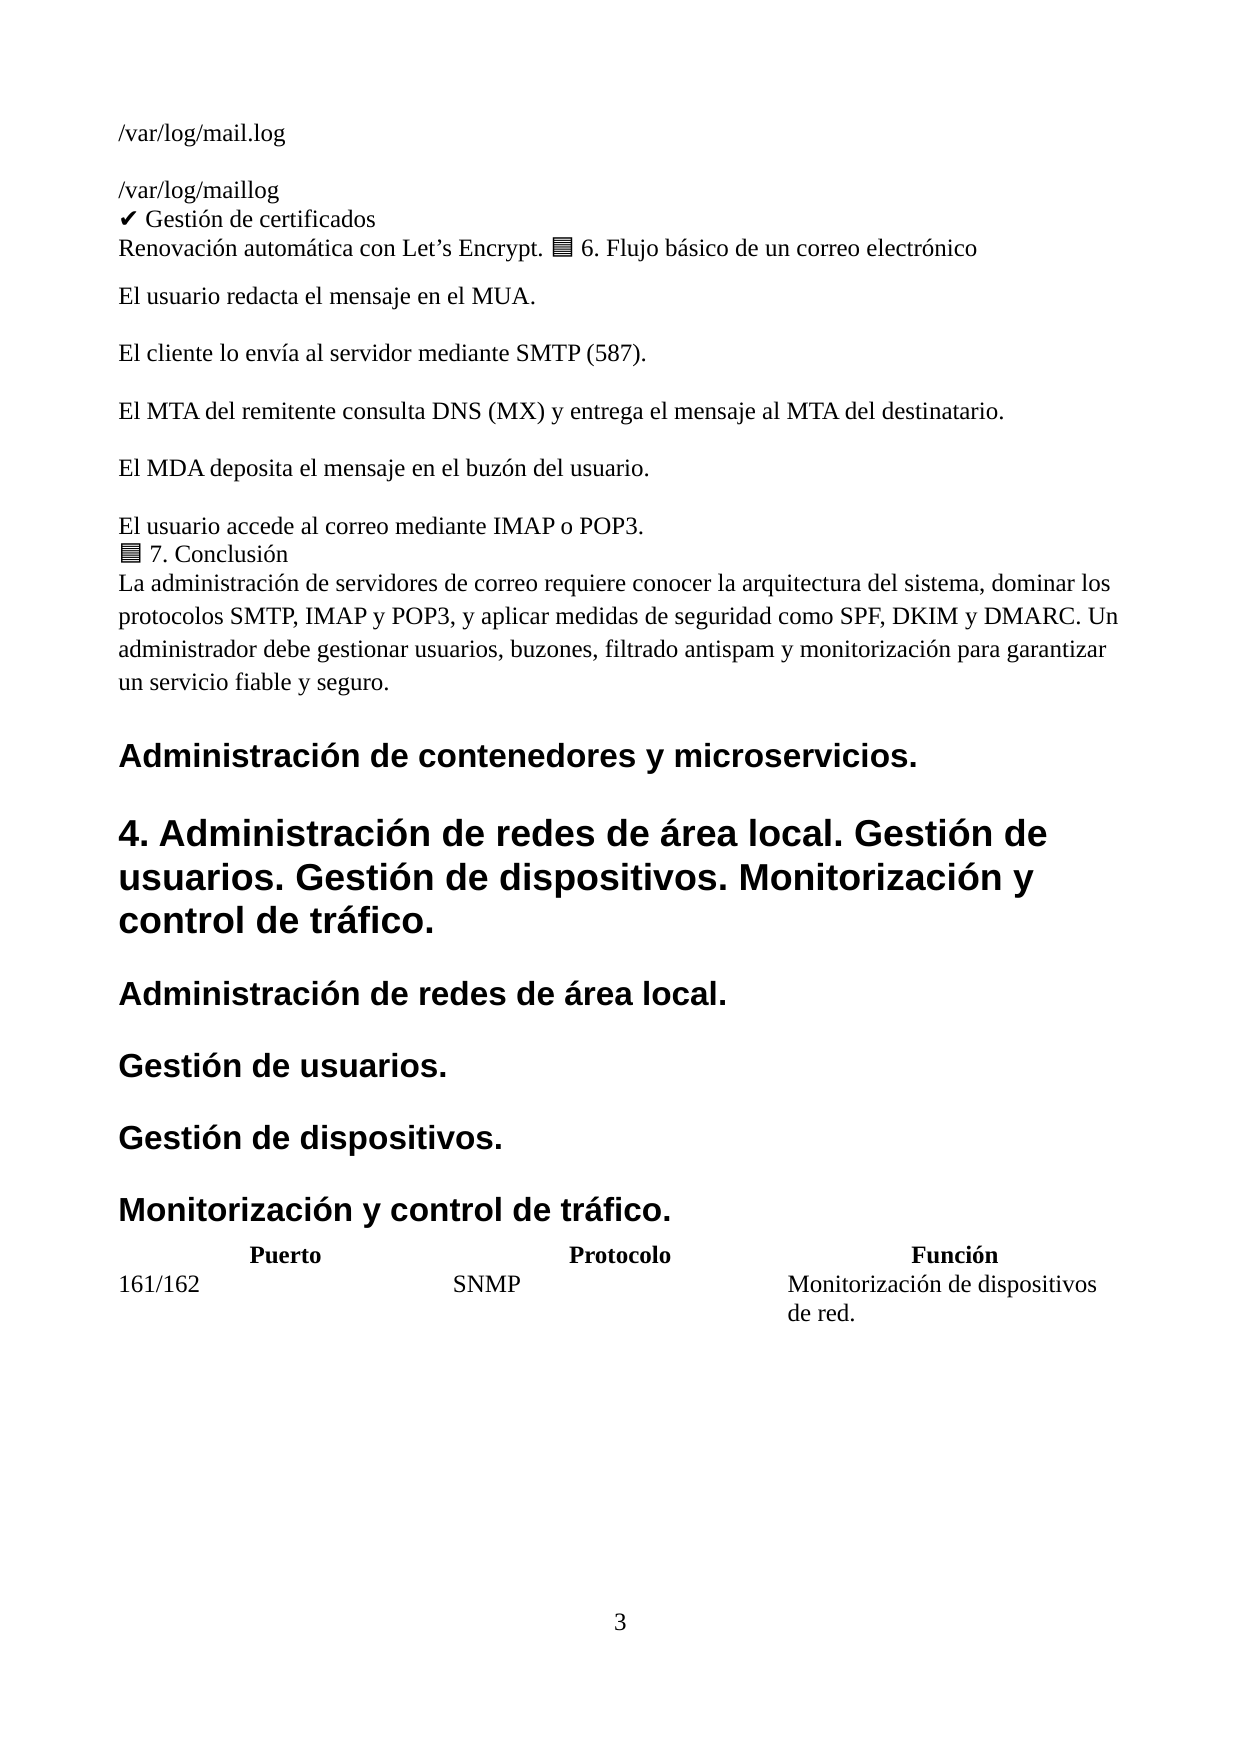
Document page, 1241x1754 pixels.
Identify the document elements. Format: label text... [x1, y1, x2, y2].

text El usuario accede al correo mediante IMAP o POP3. [118, 511, 1122, 539]
subtitle Administración de contenedores y microservicios. [118, 736, 1122, 774]
table_header Función [788, 1241, 1122, 1269]
subtitle Monitorización y control de tráfico. [118, 1190, 1122, 1228]
text El usuario redacta el mensaje en el MUA. [118, 281, 1122, 309]
text /var/log/maillog [118, 176, 1122, 204]
table_cell Monitorización de dispositivos de red. [788, 1269, 1122, 1327]
text Renovación automática con Let’s Encrypt. 🟦 6. Flujo básico de un correo electrónico [118, 233, 1122, 262]
text El cliente lo envía al servidor mediante SMTP (587). [118, 338, 1122, 367]
text El MDA deposita el mensaje en el buzón del usuario. [118, 453, 1122, 482]
table_header Protocolo [453, 1241, 787, 1269]
text /var/log/mail.log [118, 118, 1122, 147]
subtitle 4. Administración de redes de área local. Gestión de usuarios. Gestión de dispositivos. Monitorización y control de tráfico. [118, 812, 1122, 941]
subtitle Gestión de dispositivos. [118, 1118, 1122, 1156]
text El MTA del remitente consulta DNS (MX) y entrega el mensaje al MTA del destinatario. [118, 396, 1122, 424]
subtitle Gestión de usuarios. [118, 1046, 1122, 1084]
table_cell SNMP [453, 1269, 787, 1327]
text 🟦 7. Conclusión [118, 539, 1122, 568]
text ✔️ Gestión de certificados [118, 204, 1122, 233]
subtitle Administración de redes de área local. [118, 974, 1122, 1013]
table_header Puerto [118, 1241, 453, 1269]
text La administración de servidores de correo requiere conocer la arquitectura del sistema, dominar los protocolos SMTP, IMAP y POP3, y aplicar medidas de seguridad como SPF, DKIM y DMARC. Un administrador debe gestionar usuarios, buzones, filtrado antispam y monitorización para garantizar un servicio fiable y seguro. [118, 568, 1122, 696]
table_cell 161/162 [118, 1269, 453, 1327]
